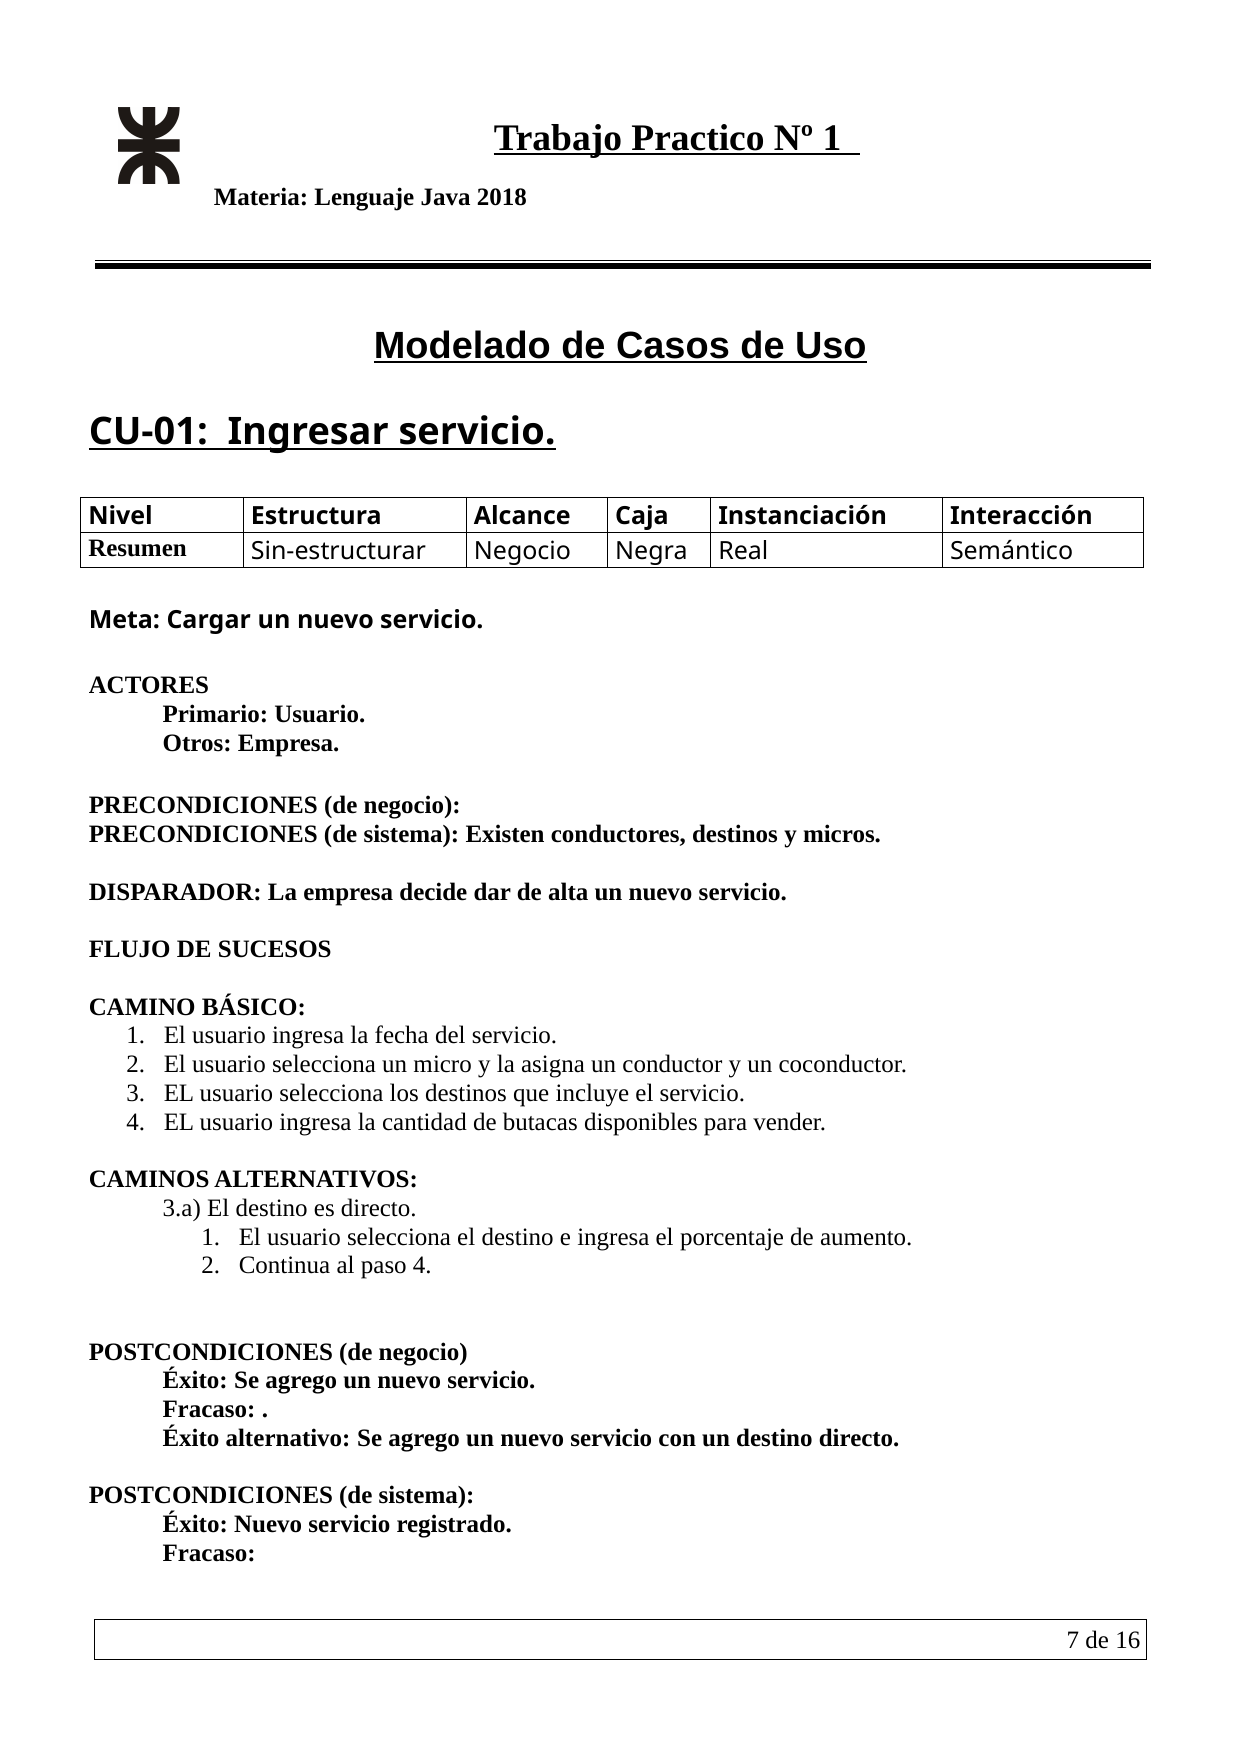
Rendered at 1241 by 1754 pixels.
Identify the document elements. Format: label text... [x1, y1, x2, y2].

text 3.a) El destino es directo. [88, 1193, 1152, 1222]
text Éxito: Se agrego un nuevo servicio. [162, 1366, 1152, 1394]
table_cell Sin-estructurar [244, 533, 466, 567]
list El usuario selecciona el destino e ingresa el porcentaje de aumento. [201, 1222, 1152, 1251]
table_cell Semántico [943, 533, 1143, 567]
text CAMINO BÁSICO: [88, 992, 1152, 1021]
table_cell Negocio [467, 533, 607, 567]
table_cell Resumen [81, 533, 243, 567]
table_header Caja [608, 498, 710, 532]
list Continua al paso 4. [201, 1251, 1152, 1279]
table_header Alcance [467, 498, 607, 532]
text FLUJO DE SUCESOS [88, 934, 1152, 963]
text Fracaso: [88, 1538, 1152, 1567]
table_header Nivel [81, 498, 243, 532]
text Éxito: Nuevo servicio registrado. [88, 1509, 1152, 1538]
text PRECONDICIONES (de sistema): Existen conductores, destinos y micros. [88, 819, 1152, 848]
text POSTCONDICIONES (de sistema): [88, 1481, 1152, 1509]
table_cell Negra [608, 533, 710, 567]
text ACTORES [88, 670, 1152, 699]
text Éxito alternativo: Se agrego un nuevo servicio con un destino directo. [162, 1423, 1152, 1452]
list EL usuario ingresa la cantidad de butacas disponibles para vender. [126, 1107, 1152, 1136]
table_cell Real [711, 533, 942, 567]
text DISPARADOR: La empresa decide dar de alta un nuevo servicio. [88, 877, 1152, 906]
text Fracaso: . [88, 1394, 1152, 1423]
text PRECONDICIONES (de negocio): [88, 791, 1152, 819]
list El usuario ingresa la fecha del servicio. [126, 1021, 1152, 1049]
text Otros: Empresa. [88, 728, 1152, 757]
text Primario: Usuario. [88, 699, 1152, 728]
text CAMINOS ALTERNATIVOS: [88, 1164, 1152, 1193]
list El usuario selecciona un micro y la asigna un conductor y un coconductor. [126, 1049, 1152, 1078]
table_header Estructura [244, 498, 466, 532]
picture [118, 107, 180, 184]
table_header Interacción [943, 498, 1143, 532]
text Meta: Cargar un nuevo servicio. [88, 602, 1152, 636]
subtitle CU-01: Ingresar servicio. [88, 404, 1152, 456]
subtitle Modelado de Casos de Uso [88, 323, 1152, 366]
text POSTCONDICIONES (de negocio) [88, 1337, 1152, 1366]
table_header Instanciación [711, 498, 942, 532]
list EL usuario selecciona los destinos que incluye el servicio. [126, 1078, 1152, 1107]
